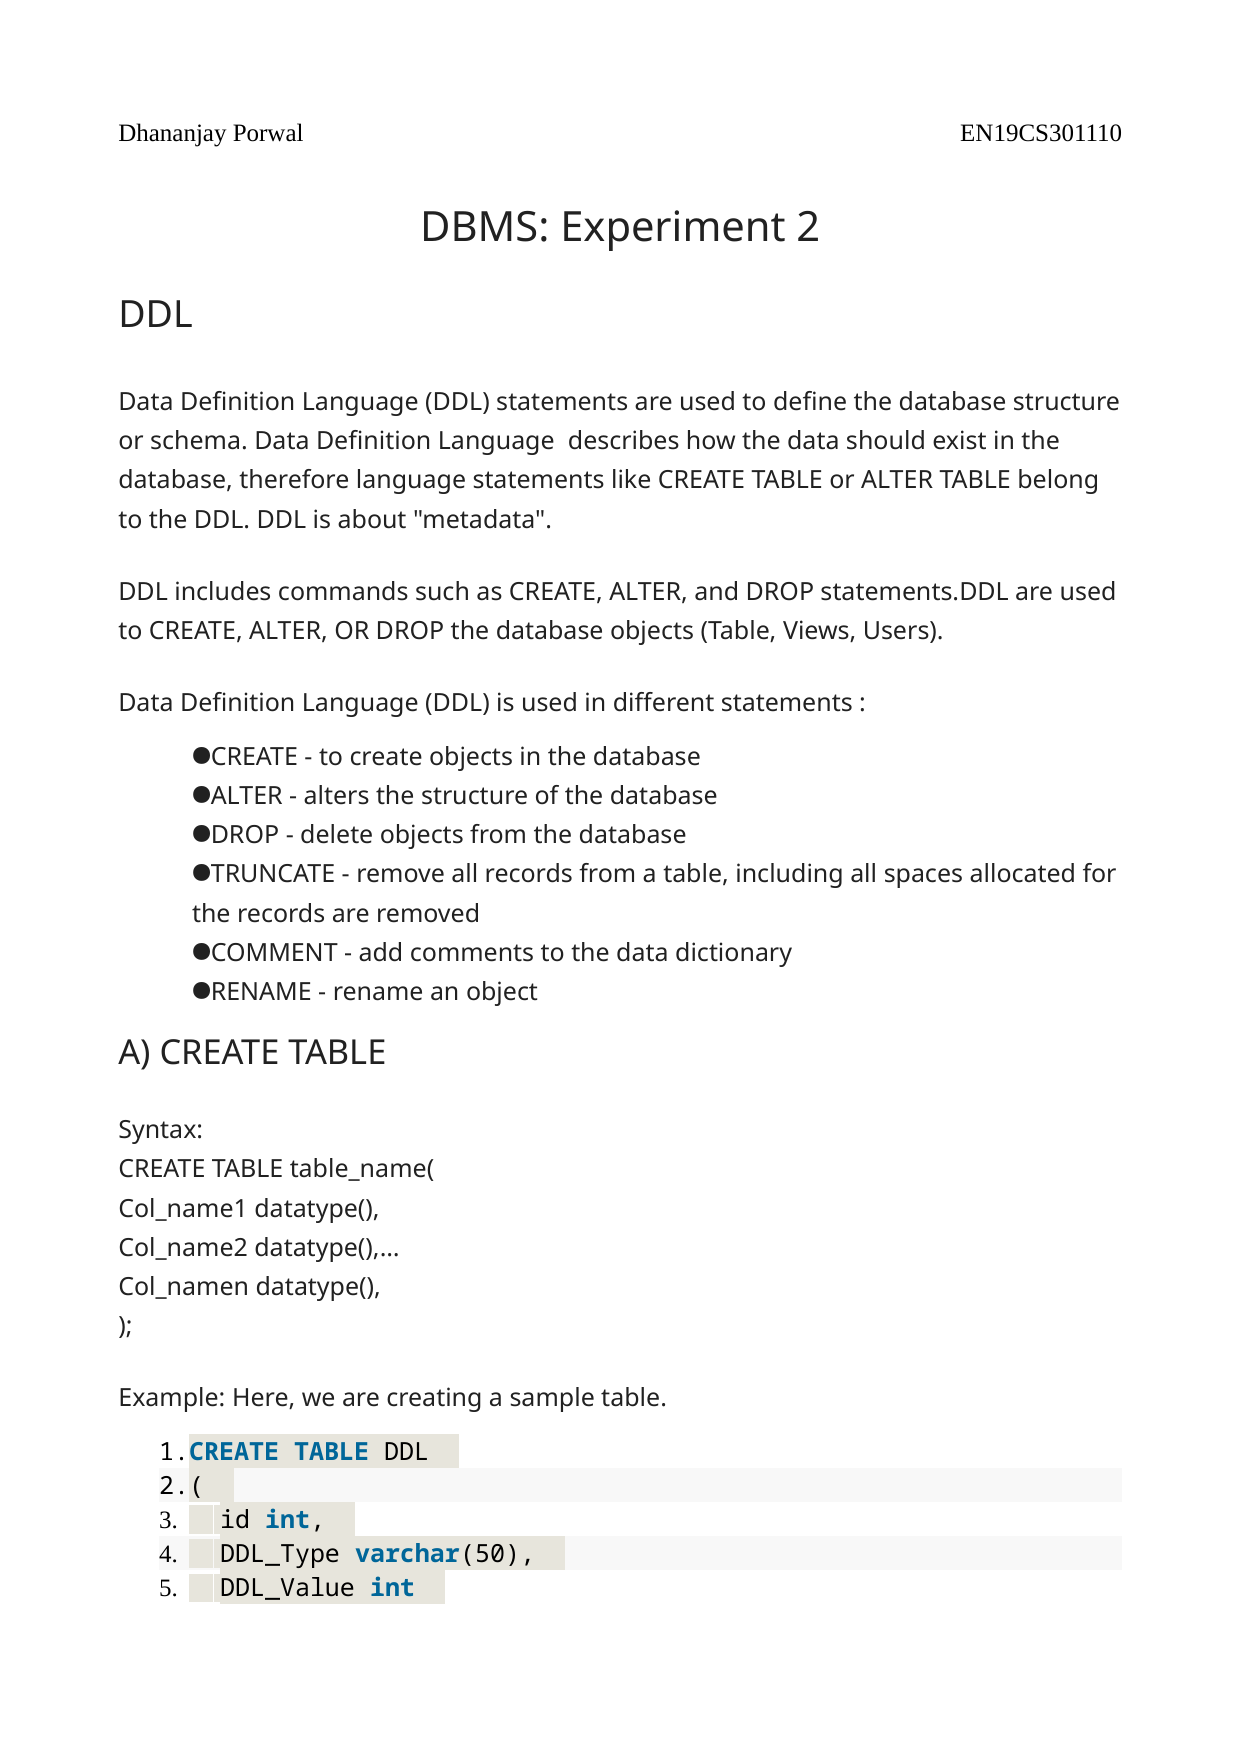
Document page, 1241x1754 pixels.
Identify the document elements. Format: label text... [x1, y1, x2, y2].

list COMMENT - add comments to the data dictionary [118, 934, 1122, 968]
list DDL_Value int [159, 1570, 1122, 1604]
text DDL includes commands such as CREATE, ALTER, and DROP statements.DDL are used to CREATE, ALTER, OR DROP the database objects (Table, Views, Users). [118, 573, 1122, 647]
list id int, [159, 1502, 1122, 1536]
text Data Definition Language (DDL) is used in different statements : [118, 685, 1122, 719]
text ); [118, 1308, 1122, 1342]
list CREATE - to create objects in the database [118, 739, 1122, 773]
subtitle DDL [118, 287, 1122, 338]
text Col_name2 datatype(),… [118, 1229, 1122, 1263]
text Example: Here, we are creating a sample table. [118, 1380, 1122, 1414]
subtitle DBMS: Experiment 2 [118, 197, 1122, 254]
text CREATE TABLE table_name( [118, 1151, 1122, 1185]
list CREATE TABLE DDL [159, 1434, 1122, 1468]
list TRUNCATE - remove all records from a table, including all spaces allocated for the records are removed [118, 856, 1122, 929]
text Syntax: [118, 1112, 1122, 1146]
subtitle A) CREATE TABLE [118, 1027, 1122, 1074]
list DDL_Type varchar(50), [159, 1536, 1122, 1570]
text Data Definition Language (DDL) statements are used to define the database structure or schema. Data Definition Language describes how the data should exist in the database, therefore language statements like CREATE TABLE or ALTER TABLE belong to the DDL. DDL is about "metadata". [118, 384, 1122, 535]
list ALTER - alters the structure of the database [118, 778, 1122, 812]
list RENAME - rename an object [118, 974, 1122, 1008]
text Col_name1 datatype(), [118, 1190, 1122, 1224]
list DROP - delete objects from the database [118, 817, 1122, 851]
text Col_namen datatype(), [118, 1269, 1122, 1303]
list ( [159, 1468, 1122, 1502]
